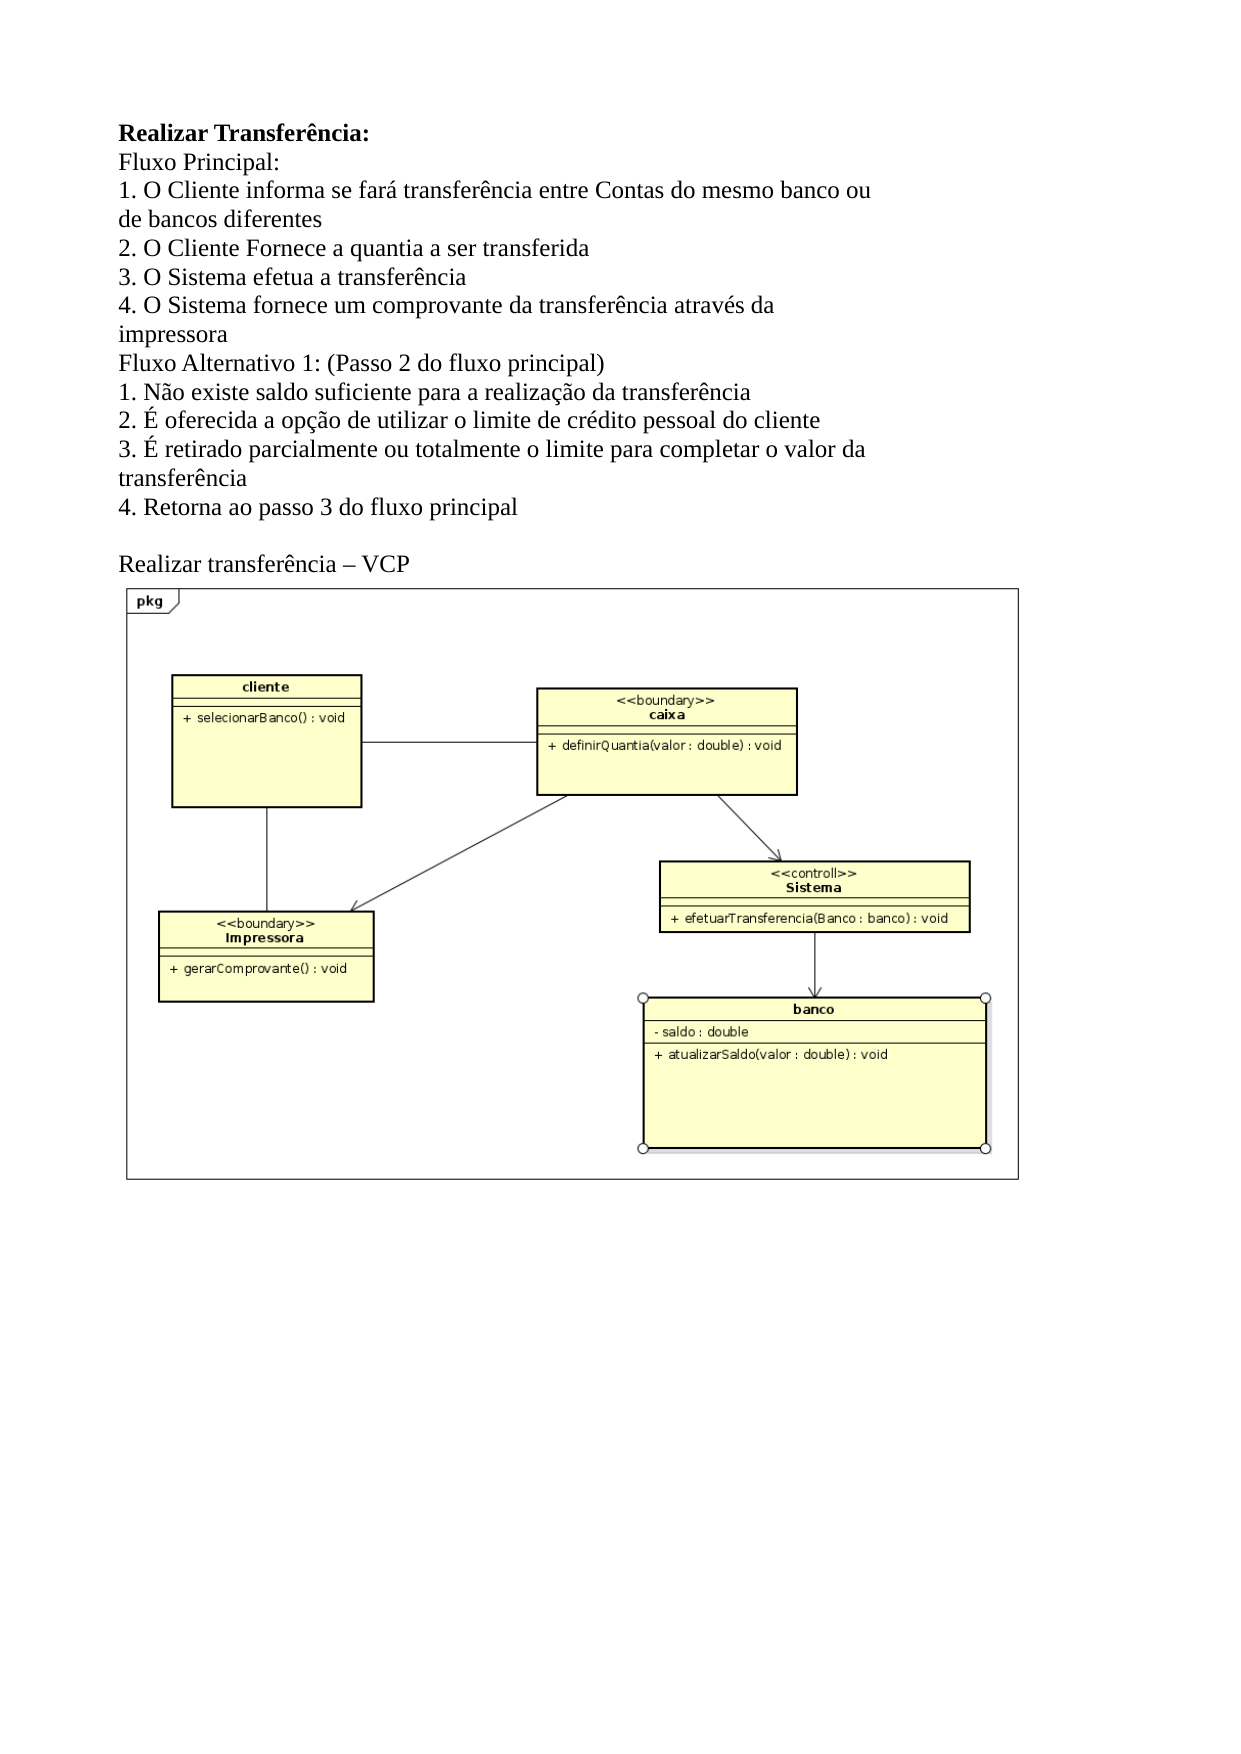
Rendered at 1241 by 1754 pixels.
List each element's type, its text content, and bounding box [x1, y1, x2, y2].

text 4. Retorna ao passo 3 do fluxo principal [118, 492, 1122, 521]
text 3. É retirado parcialmente ou totalmente o limite para completar o valor da [118, 434, 1122, 463]
text 2. É oferecida a opção de utilizar o limite de crédito pessoal do cliente [118, 406, 1122, 434]
text Fluxo Principal: [118, 147, 1122, 176]
text 2. O Cliente Fornece a quantia a ser transferida [118, 233, 1122, 262]
text transferência [118, 463, 1122, 492]
text 1. Não existe saldo suficiente para a realização da transferência [118, 377, 1122, 406]
text impressora [118, 319, 1122, 348]
text Fluxo Alternativo 1: (Passo 2 do fluxo principal) [118, 348, 1122, 377]
text 3. O Sistema efetua a transferência [118, 262, 1122, 291]
text Realizar Transferência: [118, 118, 1122, 147]
text 1. O Cliente informa se fará transferência entre Contas do mesmo banco ou [118, 176, 1122, 204]
picture [66, 580, 1071, 1191]
text 4. O Sistema fornece um comprovante da transferência através da [118, 291, 1122, 319]
text Realizar transferência – VCP [118, 549, 1122, 578]
text de bancos diferentes [118, 204, 1122, 233]
